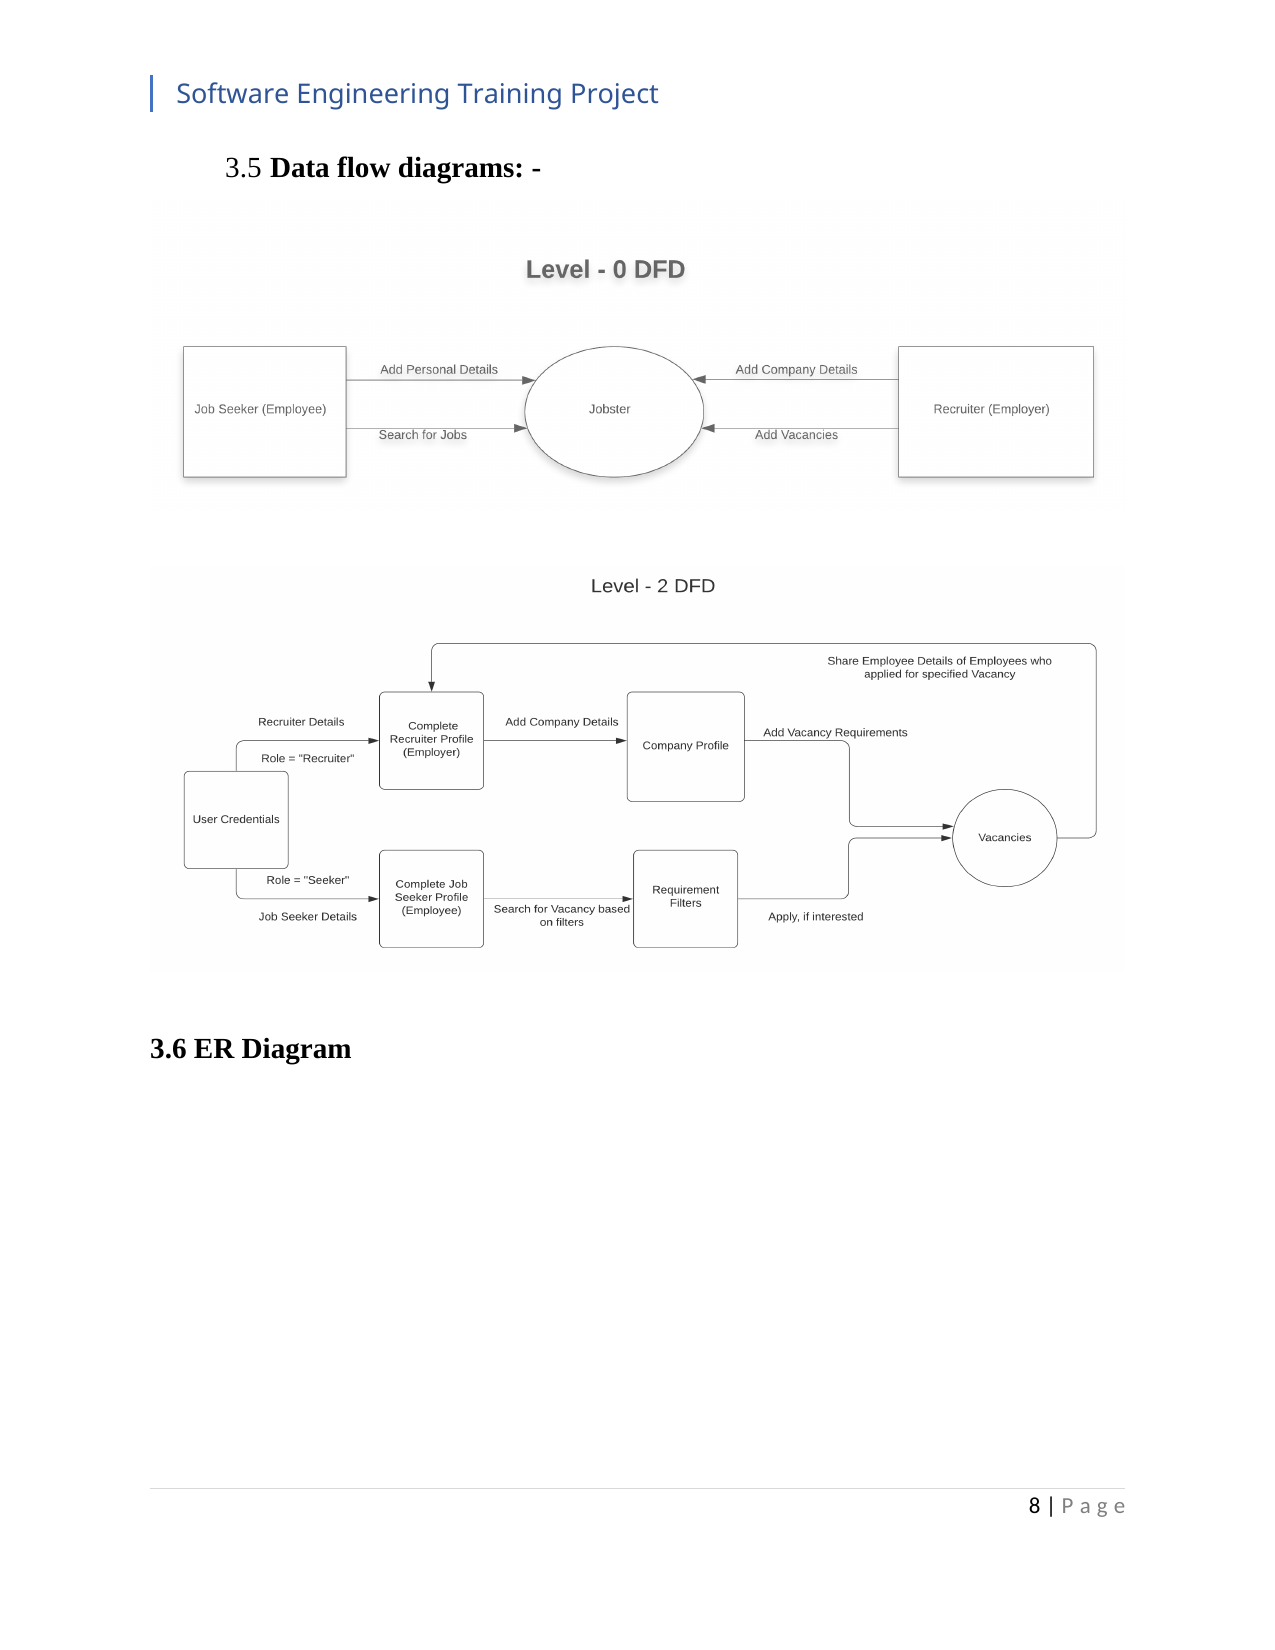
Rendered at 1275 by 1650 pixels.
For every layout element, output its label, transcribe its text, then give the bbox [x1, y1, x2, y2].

list Data flow diagrams: - [225, 150, 1125, 183]
text 3.6 ER Diagram [150, 1031, 1125, 1064]
picture [150, 553, 1125, 974]
picture [151, 200, 1126, 510]
